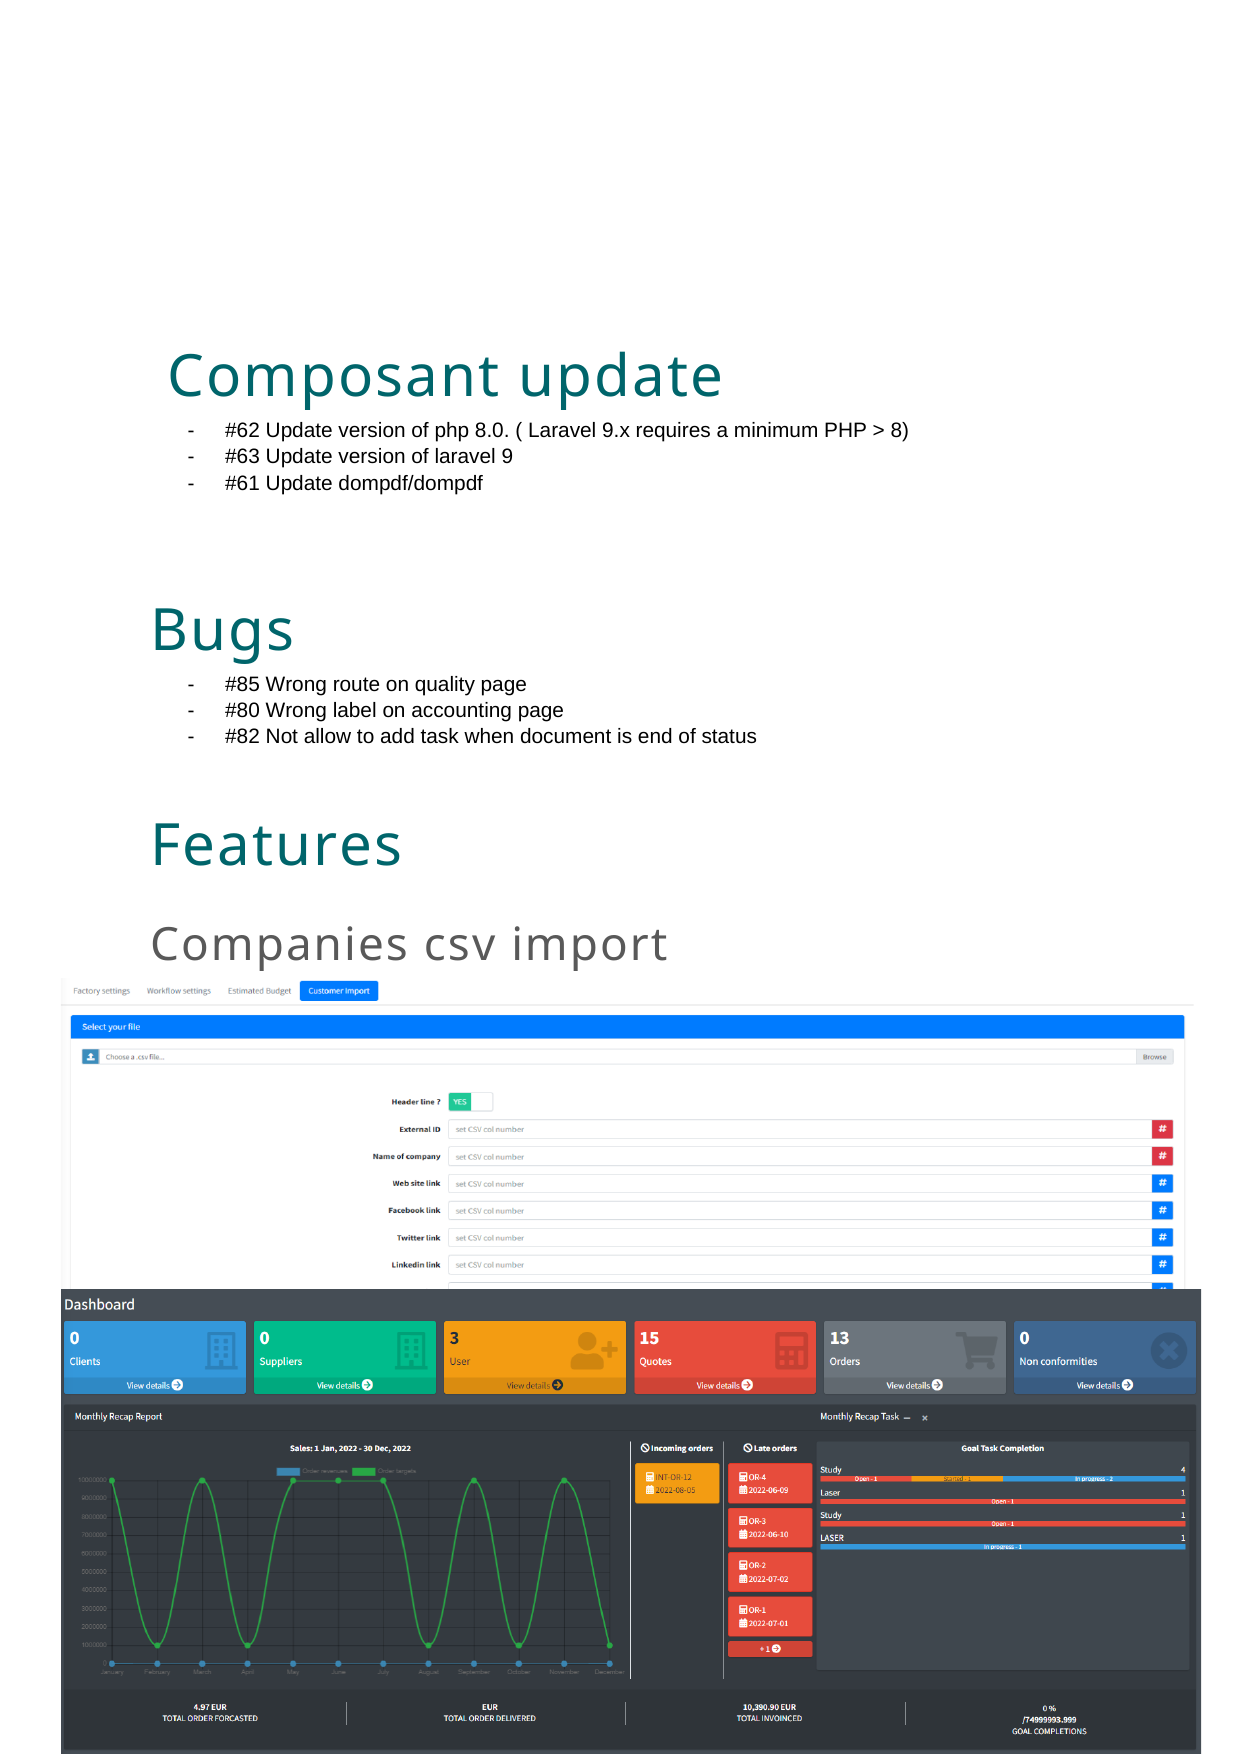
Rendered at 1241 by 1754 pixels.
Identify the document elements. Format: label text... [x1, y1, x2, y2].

subtitle Composant update [150, 334, 1090, 414]
list #85 Wrong route on quality page [187, 671, 1090, 695]
subtitle Features [150, 803, 1090, 882]
list #80 Wrong label on accounting page [187, 698, 1090, 722]
list #61 Update dompdf/dompdf [187, 471, 1090, 494]
list #82 Not allow to add task when document is end of status [187, 724, 1090, 748]
subtitle Bugs [150, 588, 1090, 667]
subtitle Companies csv import [150, 911, 1090, 974]
list #62 Update version of php 8.0. ( Laravel 9.x requires a minimum PHP > 8) [187, 418, 1090, 442]
list #63 Update version of laravel 9 [187, 444, 1090, 468]
